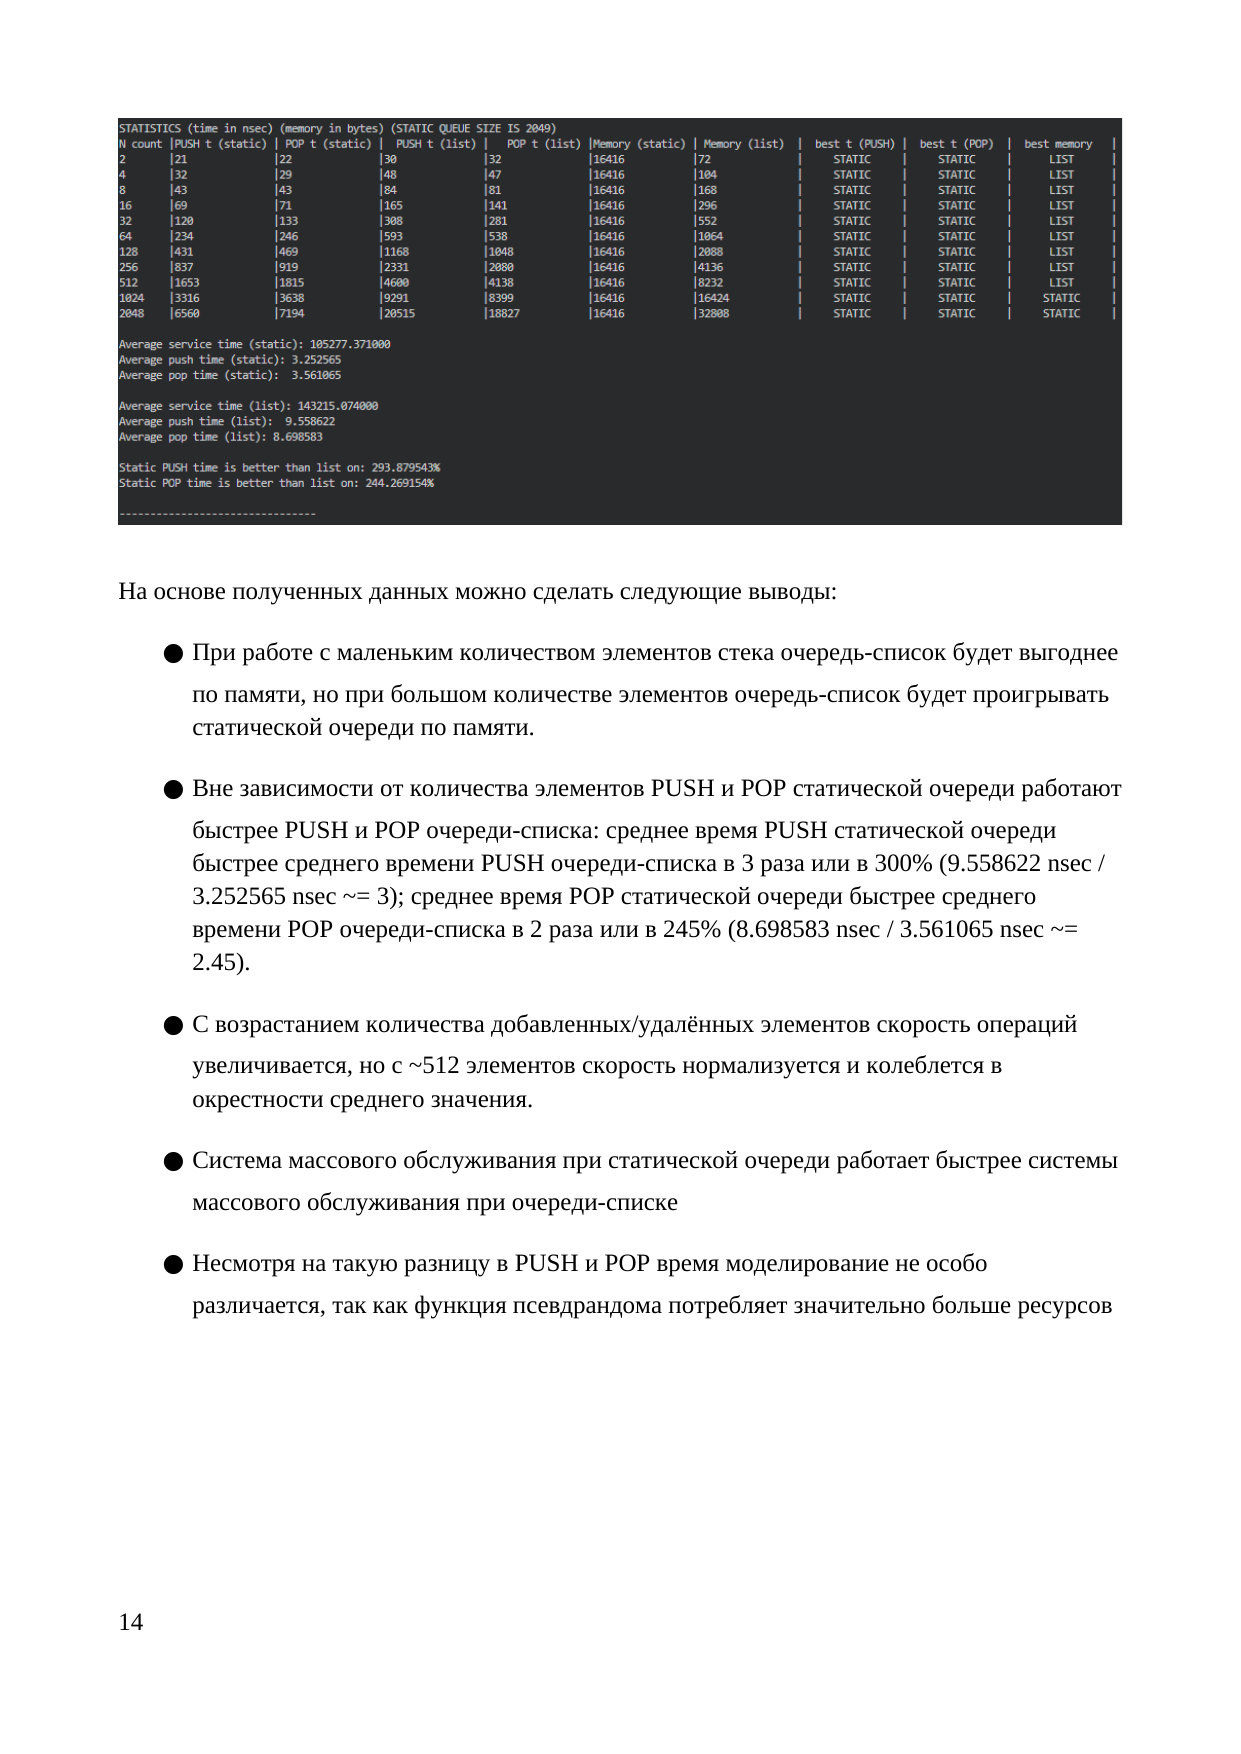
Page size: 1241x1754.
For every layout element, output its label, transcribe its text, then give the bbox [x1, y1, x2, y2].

list Несмотря на такую разницу в PUSH и POP время моделирование не особо различается, так как функция псевдрандома потребляет значительно больше ресурсов [162, 1234, 1122, 1319]
text На основе полученных данных можно сделать следующие выводы: [118, 576, 1122, 605]
list С возрастанием количества добавленных/удалённых элементов скорость операций увеличивается, но с ~512 элементов скорость нормализуется и колеблется в окрестности среднего значения. [162, 995, 1122, 1112]
picture [118, 118, 1123, 525]
list Вне зависимости от количества элементов PUSH и POP статической очереди работают быстрее PUSH и POP очереди-списка: среднее время PUSH статической очереди быстрее среднего времени PUSH очереди-списка в 3 раза или в 300% (9.558622 nsec / 3.252565 nsec ~= 3); среднее время POP статической очереди быстрее среднего времени POP очереди-списка в 2 раза или в 245% (8.698583 nsec / 3.561065 nsec ~= 2.45). [162, 760, 1122, 976]
list Система массового обслуживания при статической очереди работает быстрее системы массового обслуживания при очереди-списке [162, 1131, 1122, 1216]
list При работе с маленьким количеством элементов стека очередь-список будет выгоднее по памяти, но при большом количестве элементов очередь-список будет проигрывать статической очереди по памяти. [162, 624, 1122, 741]
